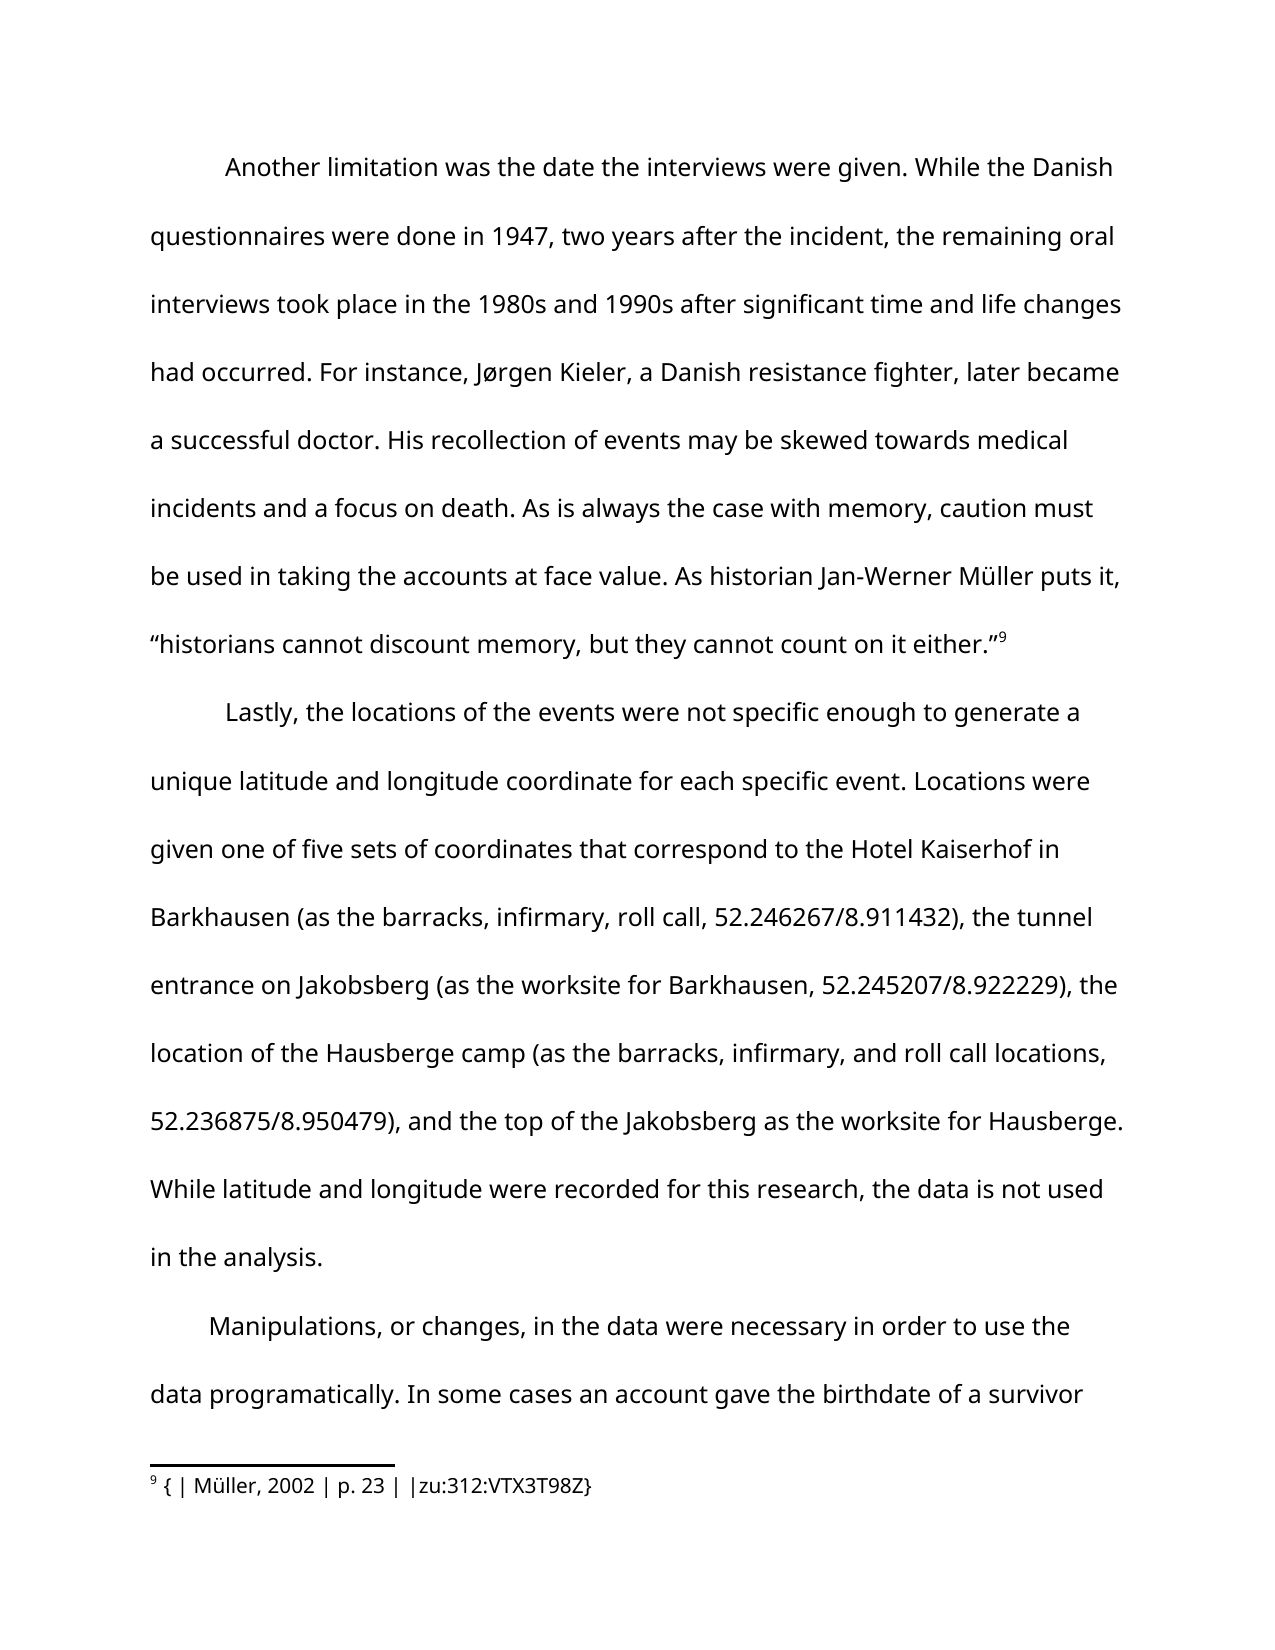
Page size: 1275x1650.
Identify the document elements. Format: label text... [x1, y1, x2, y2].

text { | Müller, 2002 | p. 23 | |zu:312:VTX3T98Z} [150, 1472, 1125, 1500]
text Lastly, the locations of the events were not specific enough to generate a unique latitude and longitude coordinate for each specific event. Locations were given one of five sets of coordinates that correspond to the Hotel Kaiserhof in Barkhausen (as the barracks, infirmary, roll call, 52.246267/8.911432), the tunnel entrance on Jakobsberg (as the worksite for Barkhausen, 52.245207/8.922229), the location of the Hausberge camp (as the barracks, infirmary, and roll call locations, 52.236875/8.950479), and the top of the Jakobsberg as the worksite for Hausberge. While latitude and longitude were recorded for this research, the data is not used in the analysis. [150, 695, 1125, 1274]
text Manipulations, or changes, in the data were necessary in order to use the data programatically. In some cases an account gave the birthdate of a survivor [150, 1308, 1125, 1410]
text Another limitation was the date the interviews were given. While the Danish questionnaires were done in 1947, two years after the incident, the remaining oral interviews took place in the 1980s and 1990s after significant time and life changes had occurred. For instance, Jørgen Kieler, a Danish resistance fighter, later became a successful doctor. His recollection of events may be skewed towards medical incidents and a focus on death. As is always the case with memory, caution must be used in taking the accounts at face value. As historian Jan-Werner Müller puts it, “historians cannot discount memory, but they cannot count on it either.” [150, 150, 1125, 661]
